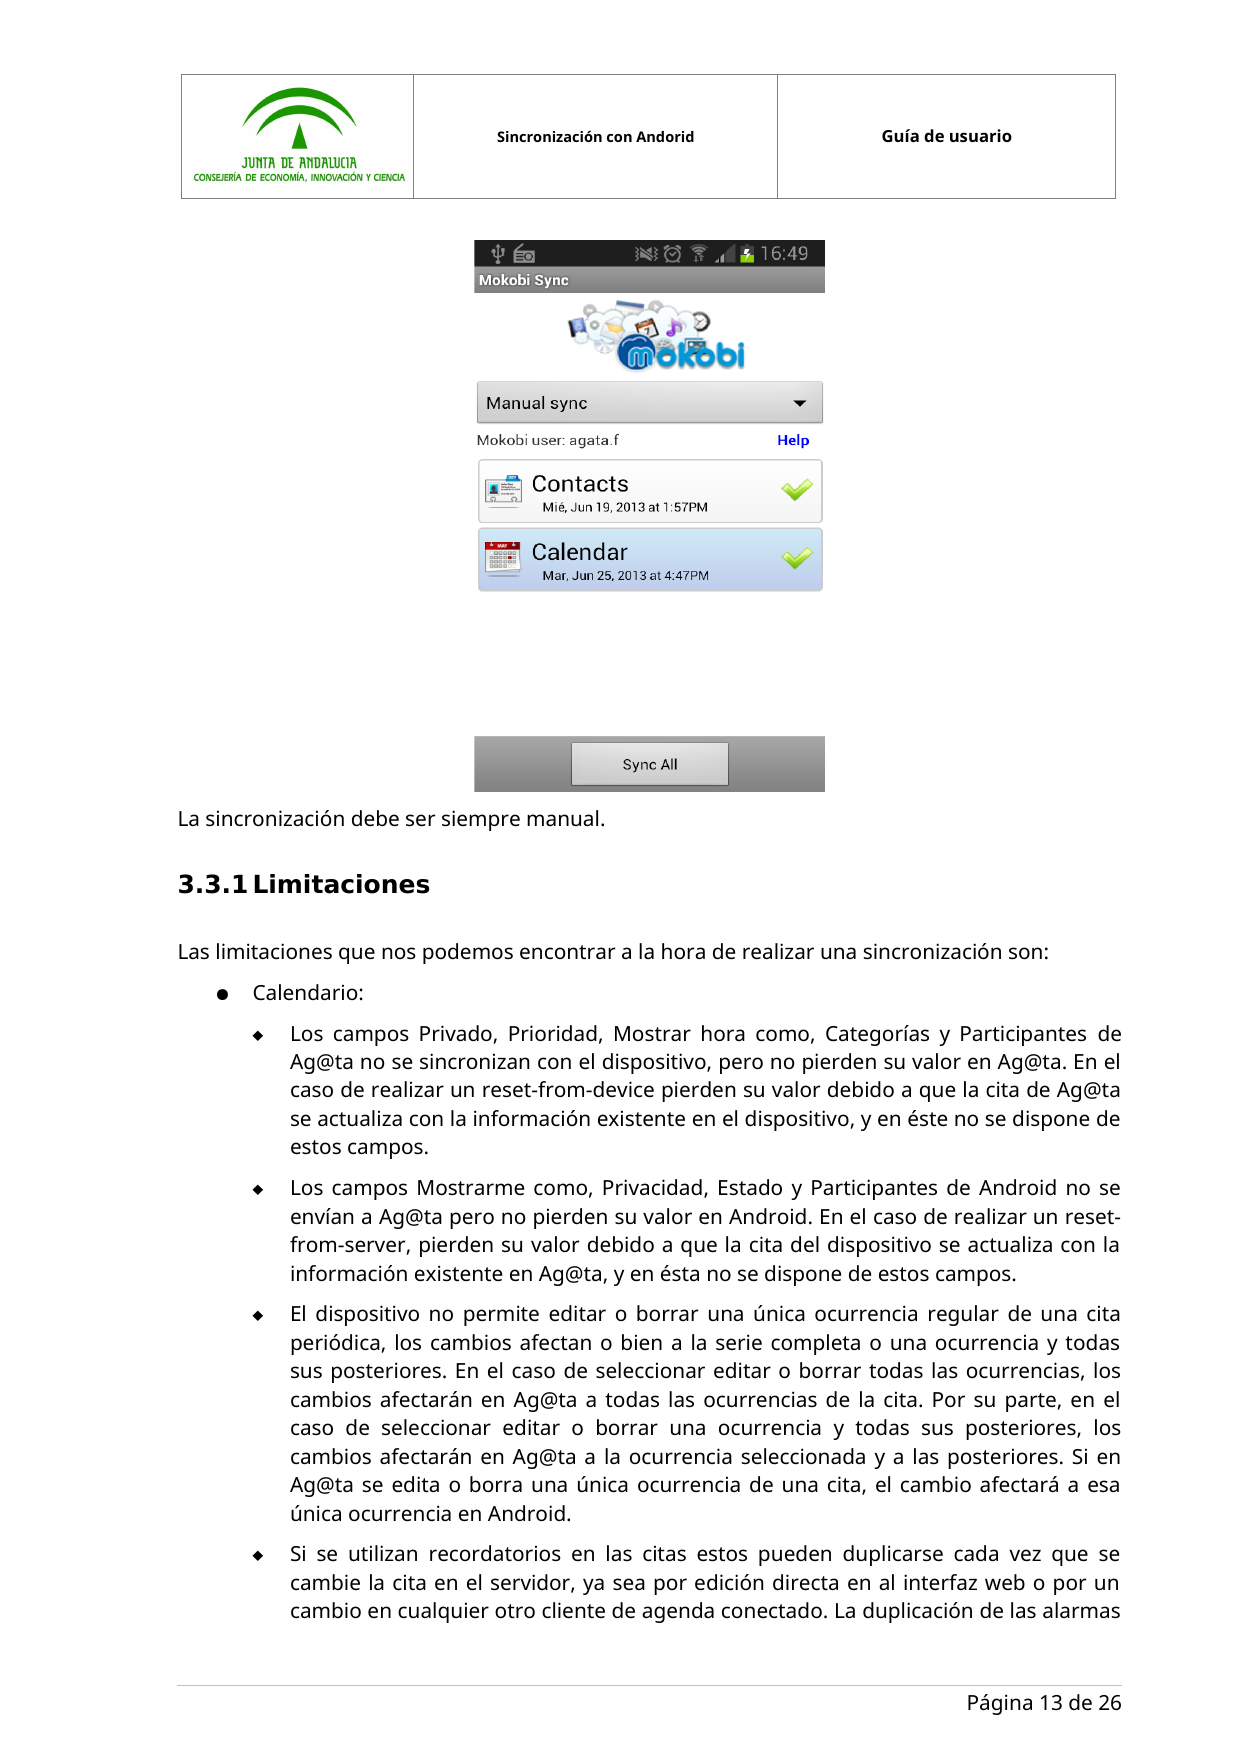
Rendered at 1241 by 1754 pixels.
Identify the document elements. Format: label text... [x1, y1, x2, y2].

picture [192, 87, 407, 186]
list El dispositivo no permite editar o borrar una única ocurrencia regular de una cita periódica, los cambios afectan o bien a la serie completa o una ocurrencia y todas sus posteriores. En el caso de seleccionar editar o borrar todas las ocurrencias, los cambios afectarán en Ag@ta a todas las ocurrencias de la cita. Por su parte, en el caso de seleccionar editar o borrar una ocurrencia y todas sus posteriores, los cambios afectarán en Ag@ta a la ocurrencia seleccionada y a las posteriores. Si en Ag@ta se edita o borra una única ocurrencia de una cita, el cambio afectará a esa única ocurrencia en Android. [252, 1299, 1122, 1527]
list Si se utilizan recordatorios en las citas estos pueden duplicarse cada vez que se cambie la cita en el servidor, ya sea por edición directa en al interfaz web o por un cambio en cualquier otro cliente de agenda conectado. La duplicación de las alarmas [252, 1539, 1122, 1625]
picture [474, 240, 825, 792]
list Los campos Privado, Prioridad, Mostrar hora como, Categorías y Participantes de Ag@ta no se sincronizan con el dispositivo, pero no pierden su valor en Ag@ta. En el caso de realizar un reset-from-device pierden su valor debido a que la cita de Ag@ta se actualiza con la información existente en el dispositivo, y en éste no se dispone de estos campos. [252, 1019, 1122, 1161]
subtitle Limitaciones [177, 870, 1122, 899]
text Las limitaciones que nos podemos encontrar a la hora de realizar una sincronización son: [177, 937, 1122, 965]
list Calendario: [215, 978, 1122, 1006]
text La sincronización debe ser siempre manual. [177, 804, 1122, 833]
list Los campos Mostrarme como, Privacidad, Estado y Participantes de Android no se envían a Ag@ta pero no pierden su valor en Android. En el caso de realizar un reset-from-server, pierden su valor debido a que la cita del dispositivo se actualiza con la información existente en Ag@ta, y en ésta no se dispone de estos campos. [252, 1173, 1122, 1287]
